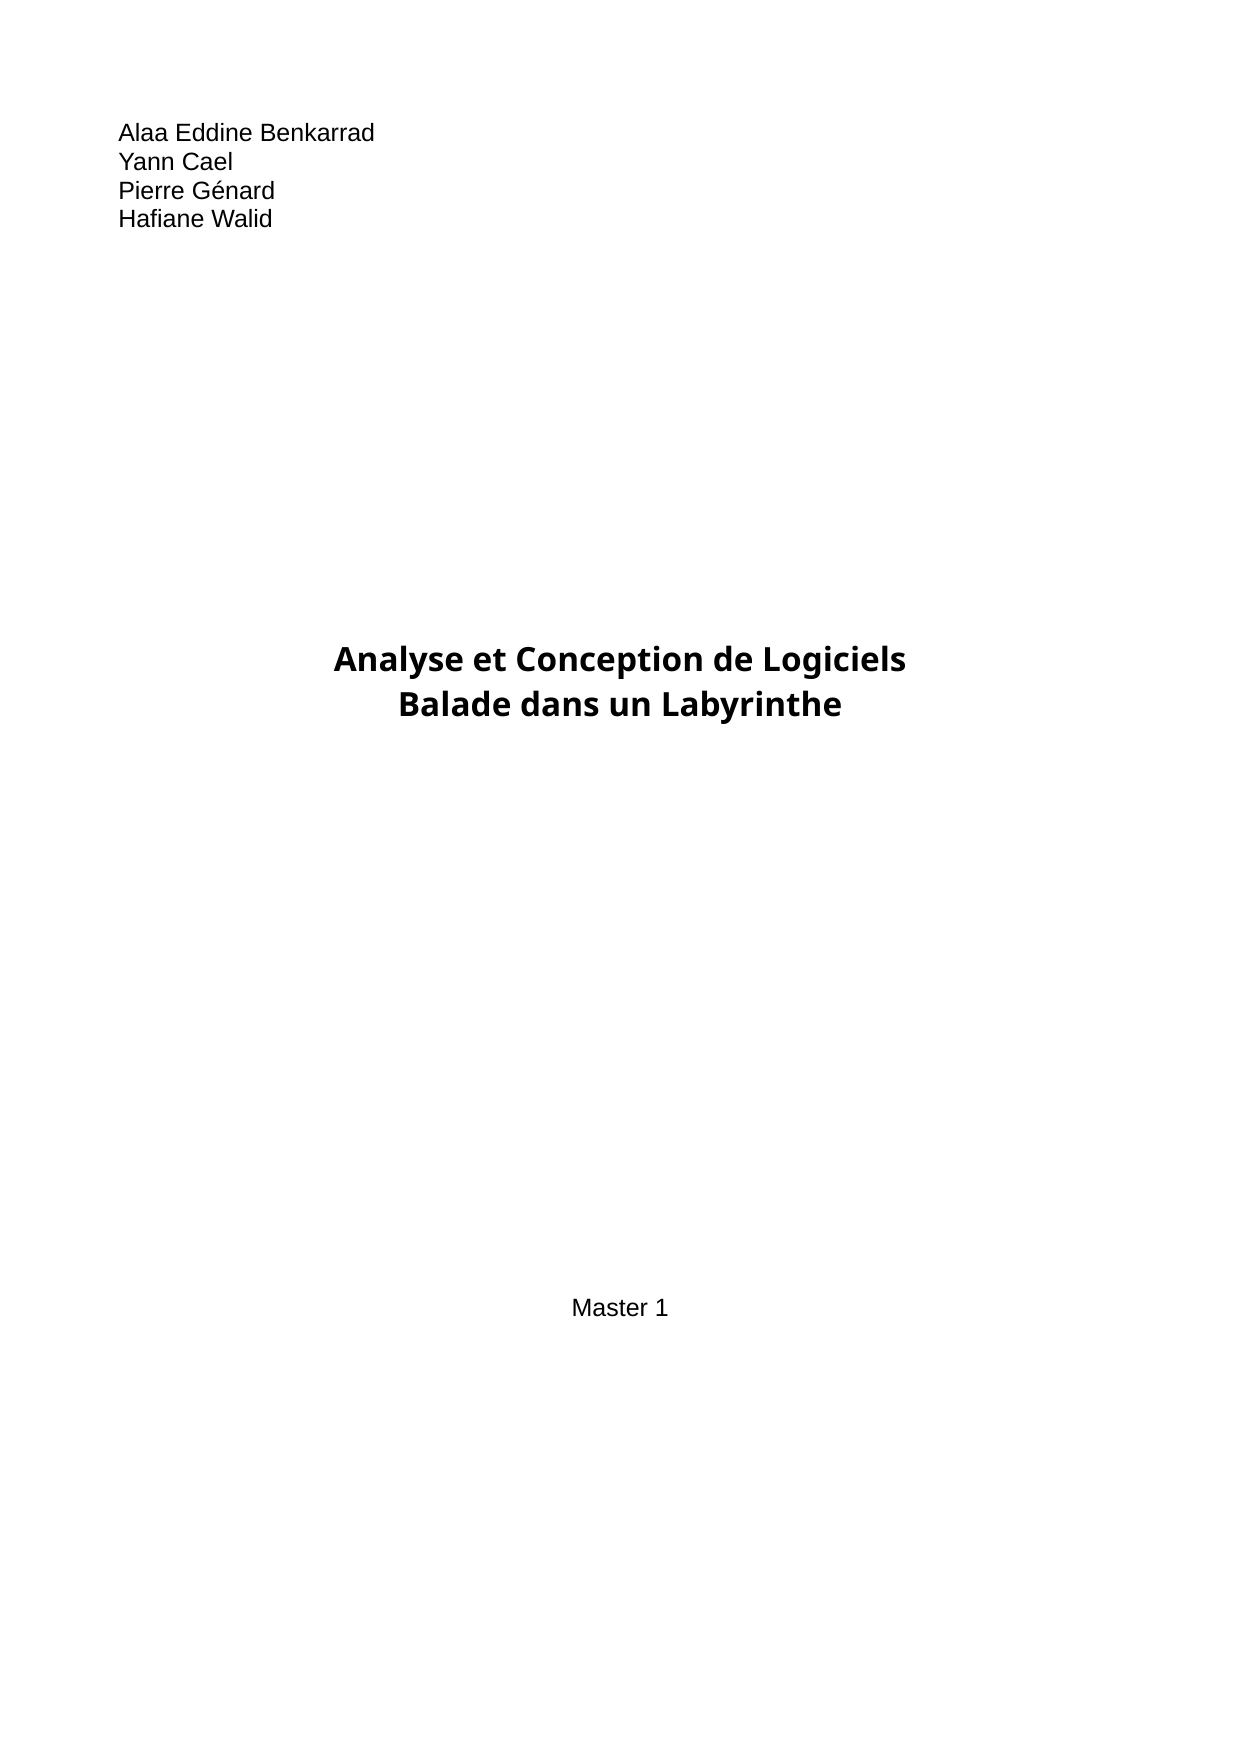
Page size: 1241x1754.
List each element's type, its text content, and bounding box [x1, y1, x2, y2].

text Pierre Génard [118, 176, 1122, 204]
text Balade dans un Labyrinthe [118, 681, 1122, 726]
text Analyse et Conception de Logiciels [118, 636, 1122, 681]
text Alaa Eddine Benkarrad [118, 118, 1122, 147]
text Master 1 [118, 1292, 1122, 1321]
text Hafiane Walid [118, 204, 1122, 233]
text Yann Cael [118, 147, 1122, 176]
